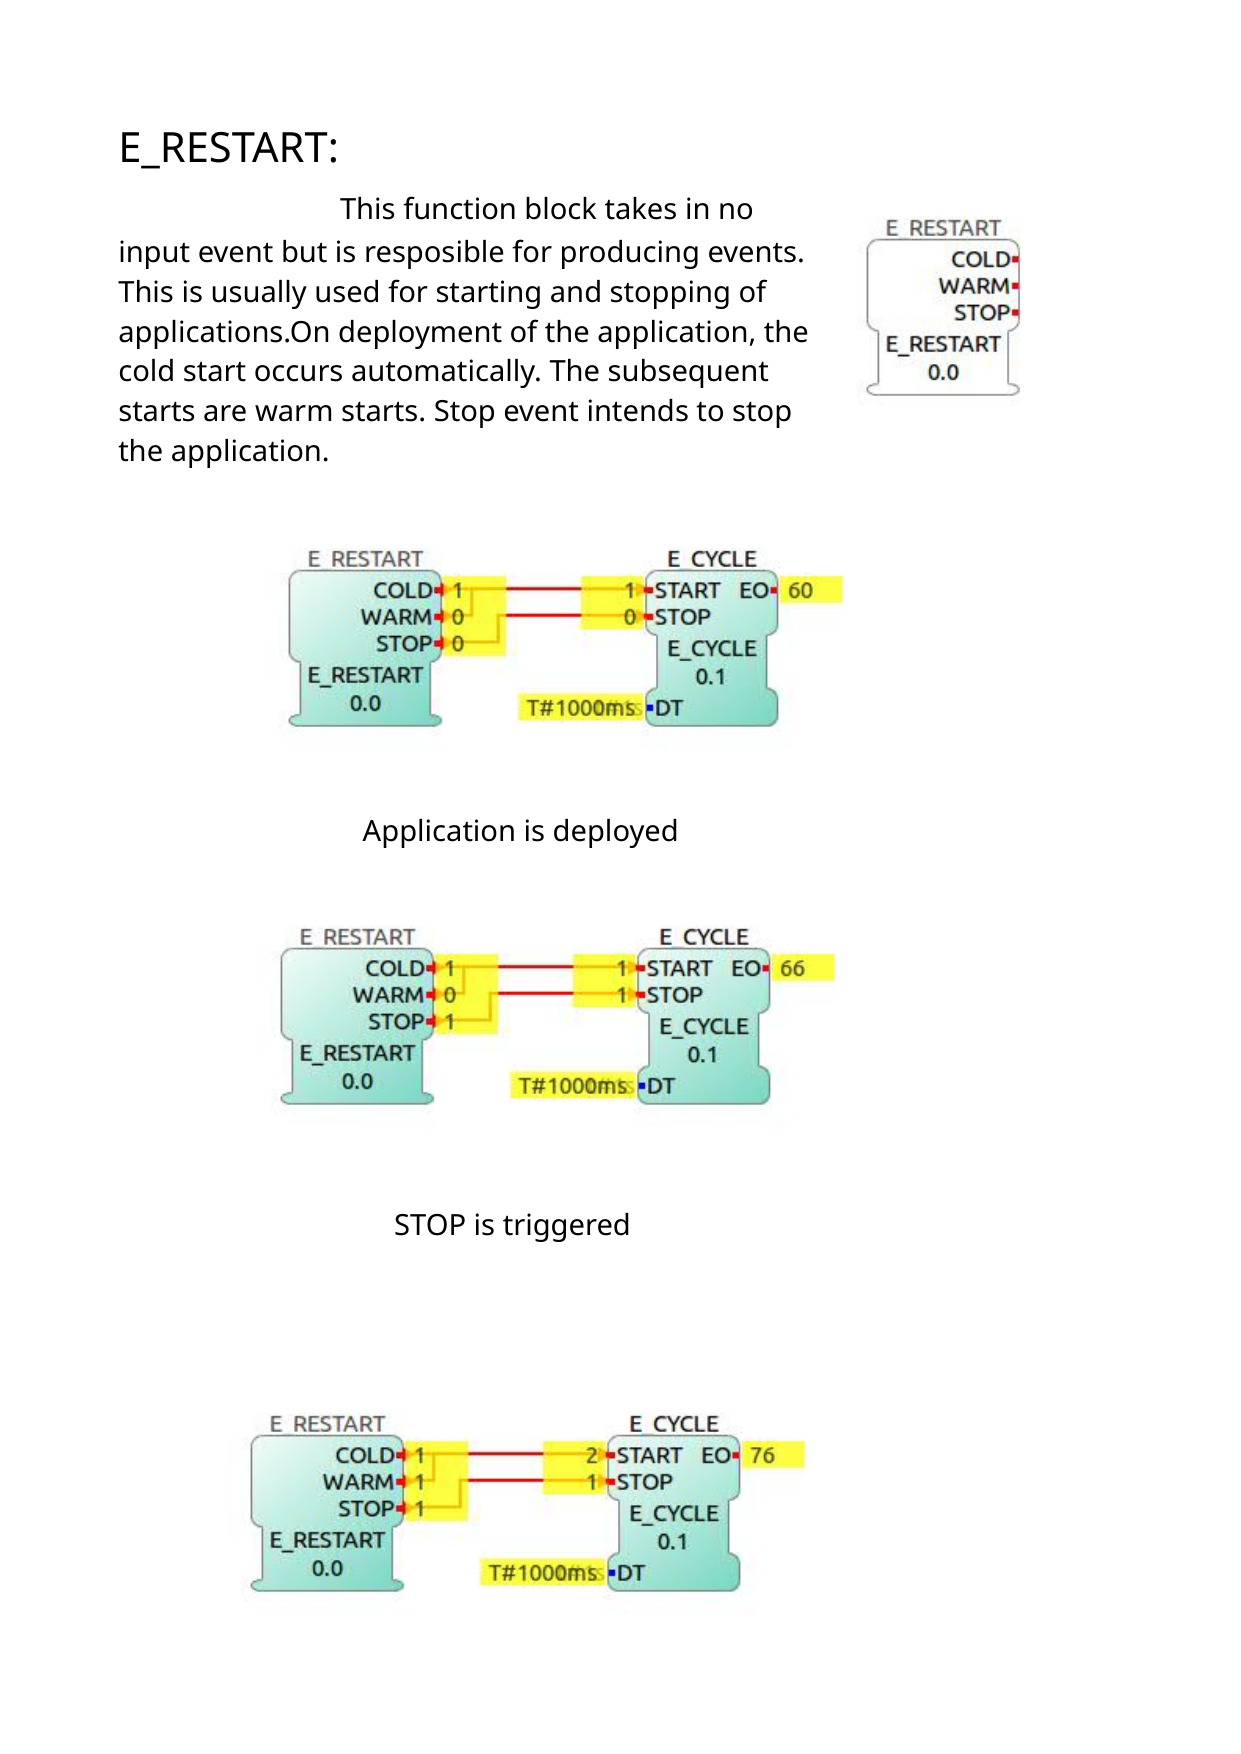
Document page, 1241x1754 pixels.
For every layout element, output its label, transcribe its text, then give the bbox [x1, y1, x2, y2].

picture [242, 498, 874, 774]
text STOP is triggered [118, 1191, 1122, 1247]
text Application is deployed [118, 810, 1122, 850]
picture [820, 167, 1067, 443]
picture [234, 876, 866, 1152]
text This function block takes in no input event but is resposible for producing events. This is usually used for starting and stopping of applications.On deployment of the application, the cold start occurs automatically. The subsequent starts are warm starts. Stop event intends to stop the application. [118, 175, 1122, 470]
text E_RESTART: [118, 118, 1122, 175]
picture [204, 1363, 836, 1639]
